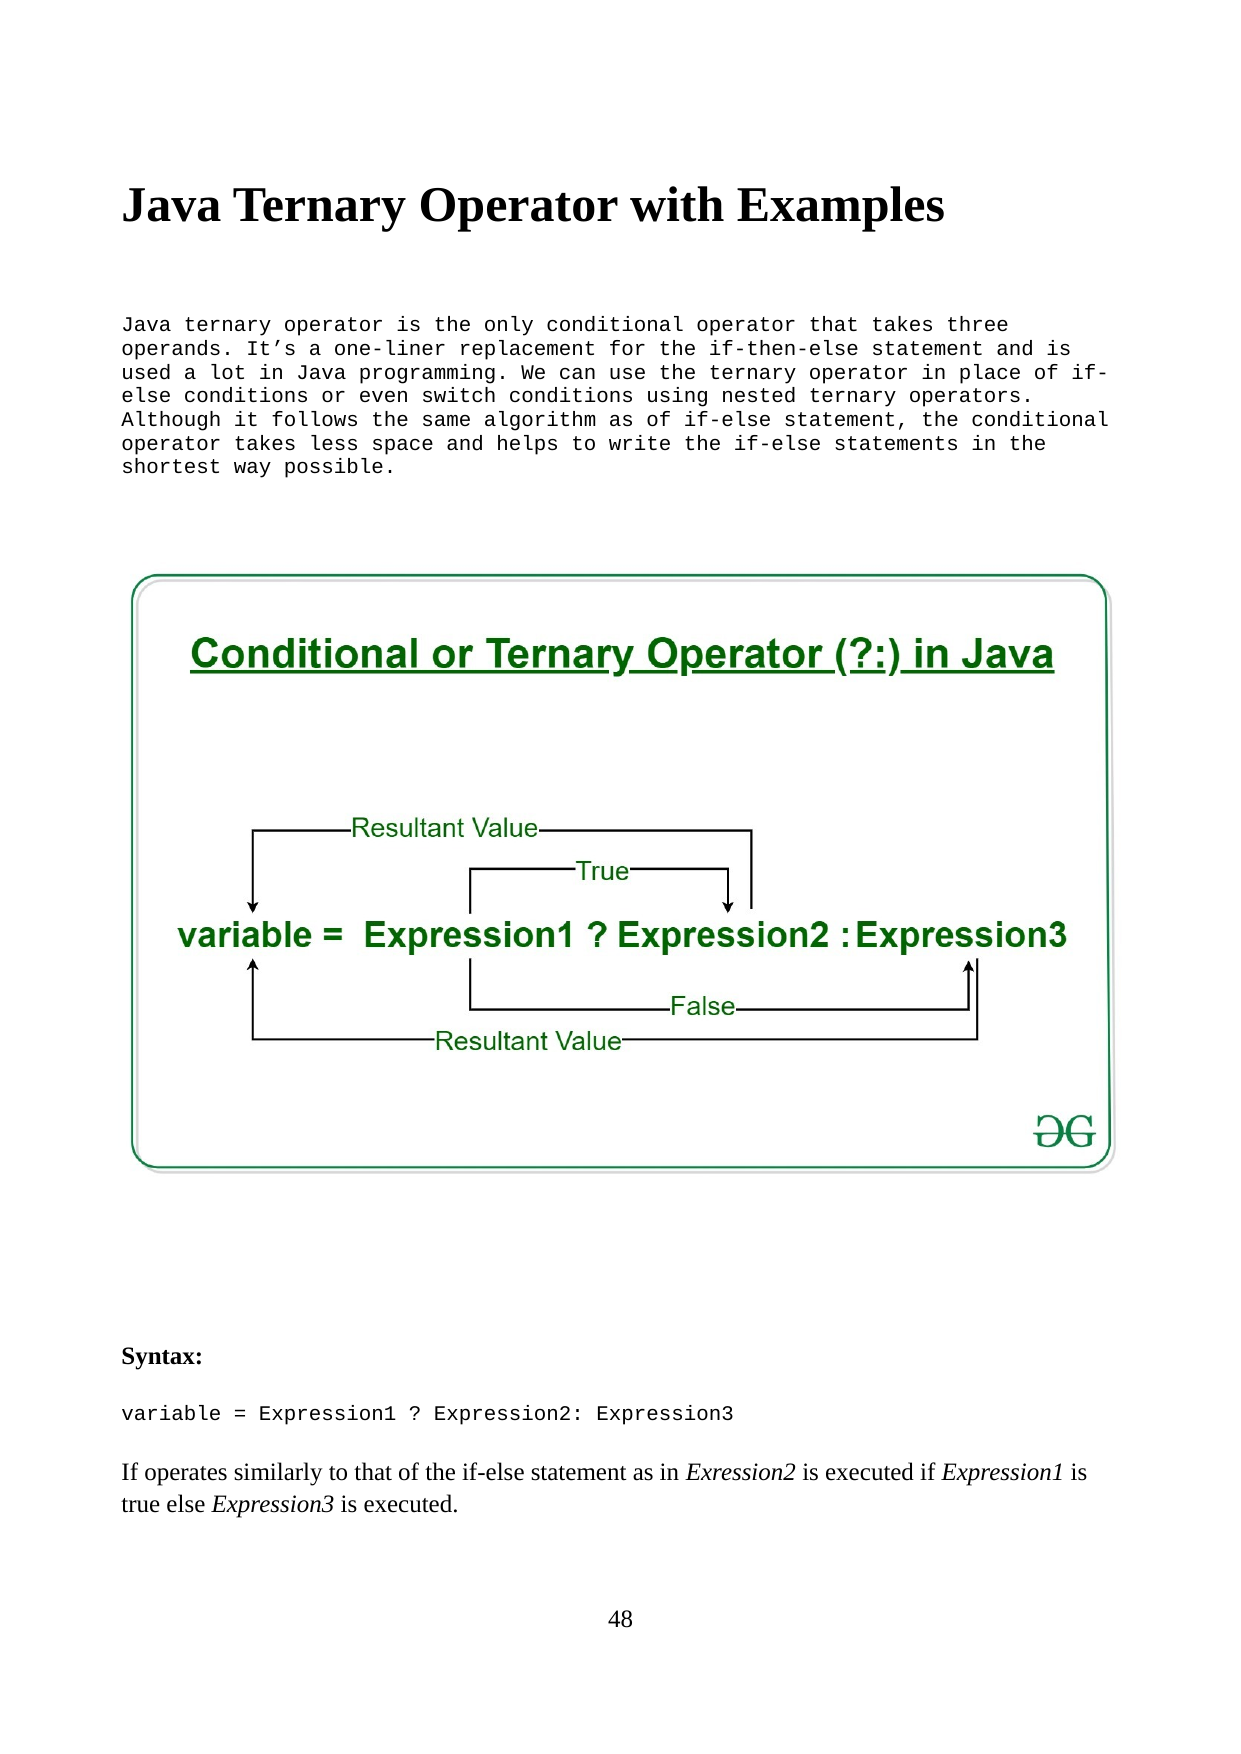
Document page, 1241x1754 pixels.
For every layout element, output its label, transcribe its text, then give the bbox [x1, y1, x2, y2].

picture [118, 562, 1123, 1182]
text Java ternary operator is the only conditional operator that takes three operands. It’s a one-liner replacement for the if-then-else statement and is used a lot in Java programming. We can use the ternary operator in place of if-else conditions or even switch conditions using nested ternary operators. Although it follows the same algorithm as of if-else statement, the conditional operator takes less space and helps to write the if-else statements in the shortest way possible. [118, 311, 1122, 480]
text If operates similarly to that of the if-else statement as in Exression2 is executed if Expression1 is true else Expression3 is executed. [118, 1453, 1122, 1518]
subtitle Java Ternary Operator with Examples [118, 171, 1122, 232]
text variable = Expression1 ? Expression2: Expression3 [118, 1400, 1122, 1427]
text Syntax: [118, 1338, 1122, 1370]
